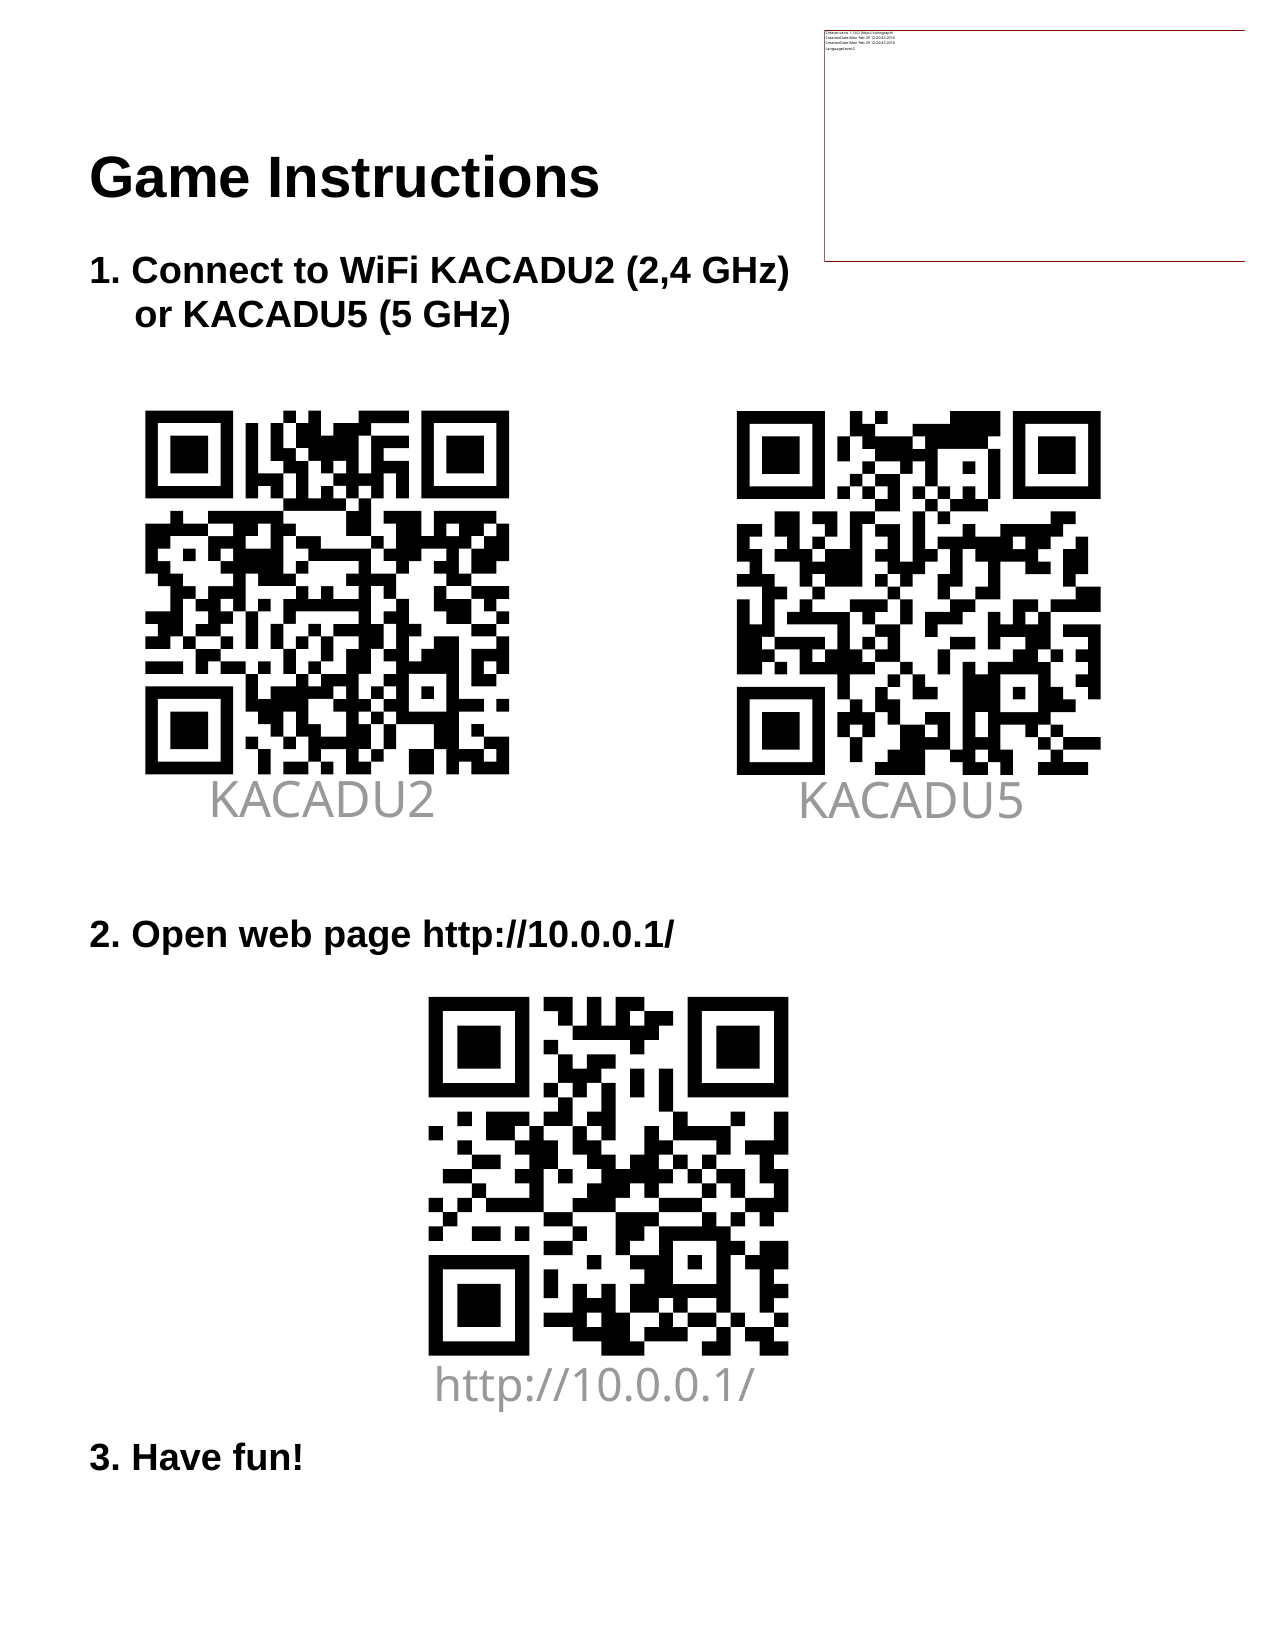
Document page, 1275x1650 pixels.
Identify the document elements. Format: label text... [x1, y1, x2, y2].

title [825, 143, 1186, 210]
title Game Instructions [89, 143, 824, 210]
subtitle 1. Connect to WiFi KACADU2 (2,4 GHz) or KACADU5 (5 GHz) [89, 248, 1186, 335]
subtitle 2. Open web page http://10.0.0.1/ [89, 912, 1186, 956]
subtitle 3. Have fun! [89, 1435, 1186, 1478]
